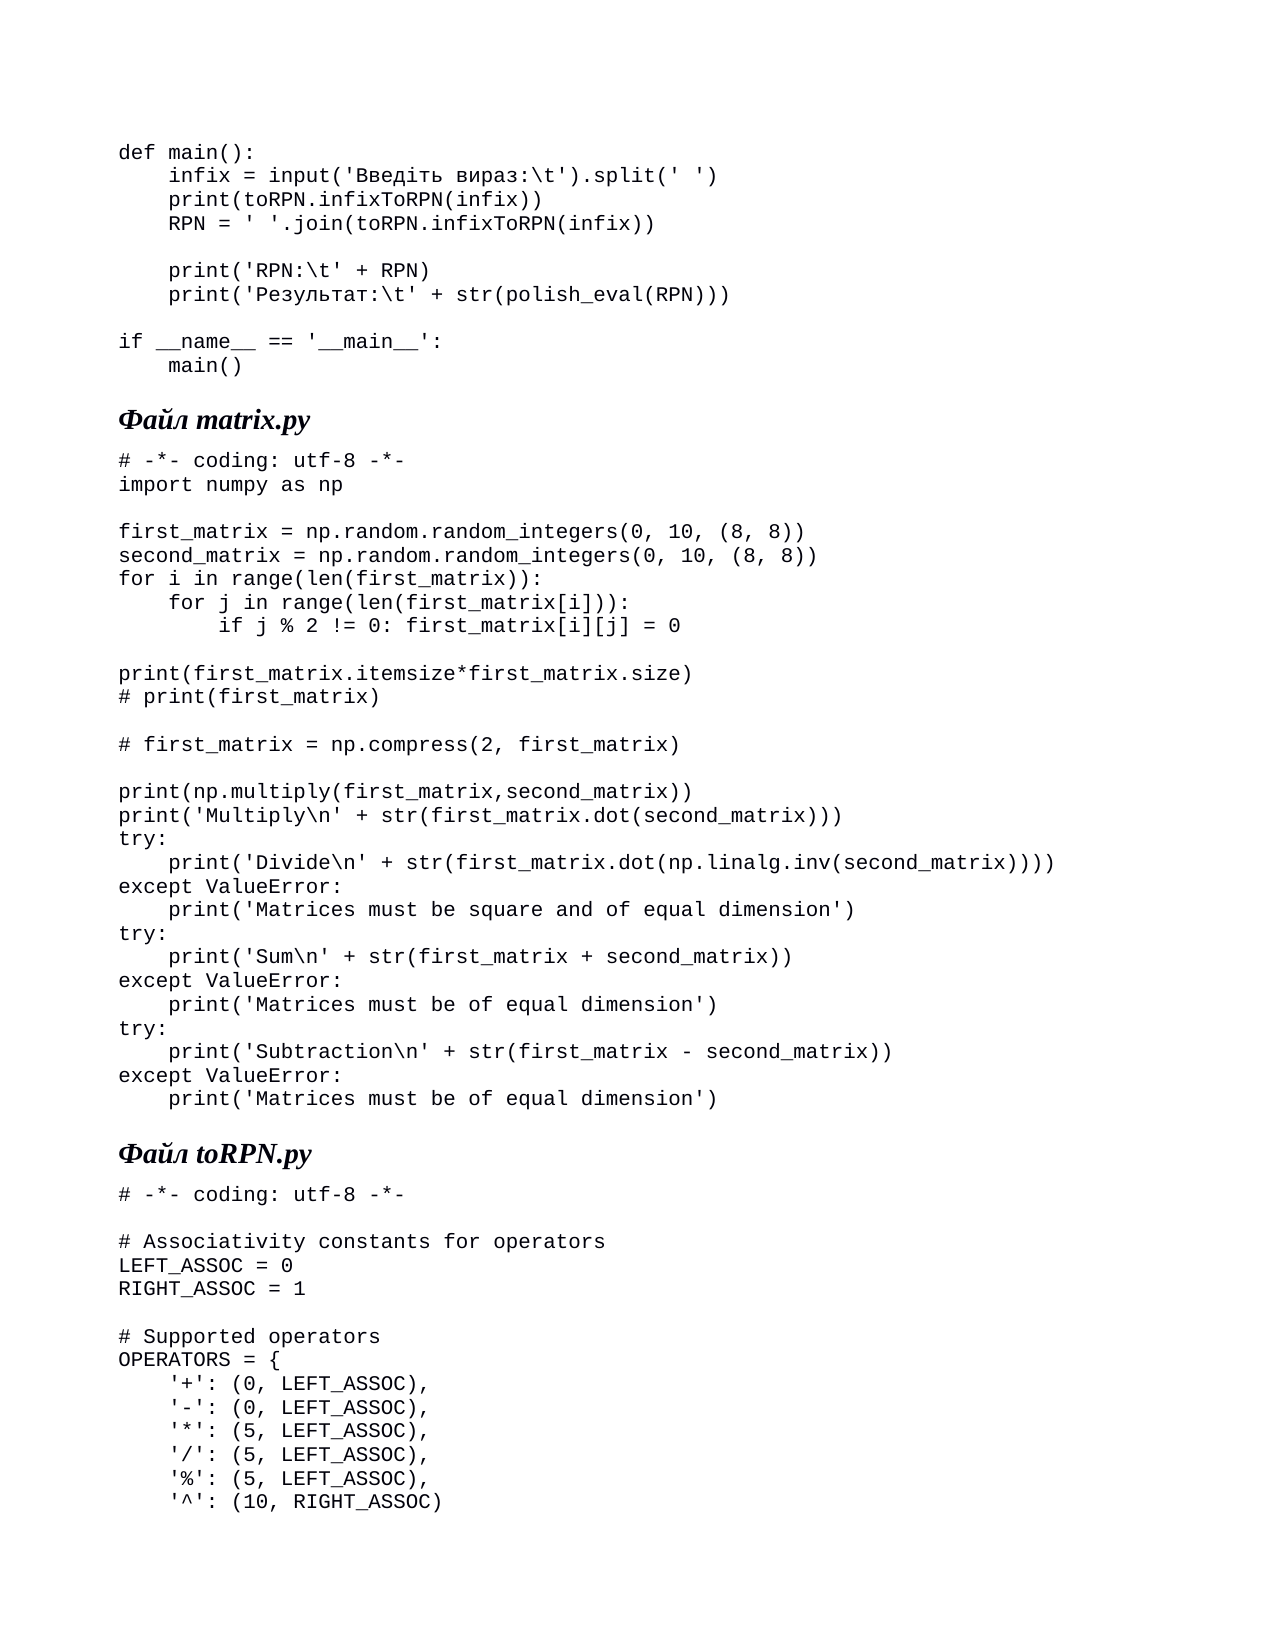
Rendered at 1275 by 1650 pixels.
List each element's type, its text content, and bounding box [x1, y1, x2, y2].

text first_matrix = np.random.random_integers(0, 10, (8, 8)) [118, 521, 1157, 544]
text # Supported operators [118, 1326, 1157, 1349]
text Файл toRPN.py [118, 1136, 1157, 1169]
text RIGHT_ASSOC = 1 [118, 1278, 1157, 1302]
text except ValueError: [118, 1065, 1157, 1088]
text print('Subtraction\n' + str(first_matrix - second_matrix)) [118, 1041, 1157, 1065]
text print('Multiply\n' + str(first_matrix.dot(second_matrix))) [118, 805, 1157, 828]
text # -*- coding: utf-8 -*- [118, 450, 1157, 474]
text print('Matrices must be square and of equal dimension') [118, 899, 1157, 923]
text import numpy as np [118, 474, 1157, 497]
text print(toRPN.infixToRPN(infix)) [118, 189, 1157, 213]
text try: [118, 828, 1157, 852]
text # Associativity constants for operators [118, 1231, 1157, 1255]
text # first_matrix = np.compress(2, first_matrix) [118, 734, 1157, 757]
text print(np.multiply(first_matrix,second_matrix)) [118, 781, 1157, 805]
text except ValueError: [118, 876, 1157, 899]
text # -*- coding: utf-8 -*- [118, 1184, 1157, 1207]
text except ValueError: [118, 970, 1157, 994]
text OPERATORS = { [118, 1349, 1157, 1373]
text second_matrix = np.random.random_integers(0, 10, (8, 8)) [118, 544, 1157, 568]
text Файл matrix.py [118, 402, 1157, 435]
text '-': (0, LEFT_ASSOC), [118, 1397, 1157, 1420]
text print(first_matrix.itemsize*first_matrix.size) [118, 663, 1157, 686]
text print('RPN:\t' + RPN) [118, 260, 1157, 284]
text '*': (5, LEFT_ASSOC), [118, 1420, 1157, 1444]
text '+': (0, LEFT_ASSOC), [118, 1373, 1157, 1397]
text print('Sum\n' + str(first_matrix + second_matrix)) [118, 947, 1157, 970]
text '^': (10, RIGHT_ASSOC) [118, 1491, 1157, 1515]
text print('Результат:\t' + str(polish_eval(RPN))) [118, 284, 1157, 307]
text '/': (5, LEFT_ASSOC), [118, 1444, 1157, 1468]
text for j in range(len(first_matrix[i])): [118, 592, 1157, 616]
text print('Matrices must be of equal dimension') [118, 1088, 1157, 1112]
text main() [118, 354, 1157, 378]
text if j % 2 != 0: first_matrix[i][j] = 0 [118, 616, 1157, 639]
text LEFT_ASSOC = 0 [118, 1255, 1157, 1278]
text def main(): [118, 142, 1157, 165]
text try: [118, 923, 1157, 947]
text # print(first_matrix) [118, 686, 1157, 710]
text print('Divide\n' + str(first_matrix.dot(np.linalg.inv(second_matrix)))) [118, 852, 1157, 876]
text RPN = ' '.join(toRPN.infixToRPN(infix)) [118, 213, 1157, 236]
text for i in range(len(first_matrix)): [118, 568, 1157, 592]
text if __name__ == '__main__': [118, 331, 1157, 354]
text try: [118, 1017, 1157, 1041]
text infix = input('Введіть вираз:\t').split(' ') [118, 165, 1157, 189]
text print('Matrices must be of equal dimension') [118, 994, 1157, 1017]
text '%': (5, LEFT_ASSOC), [118, 1468, 1157, 1491]
